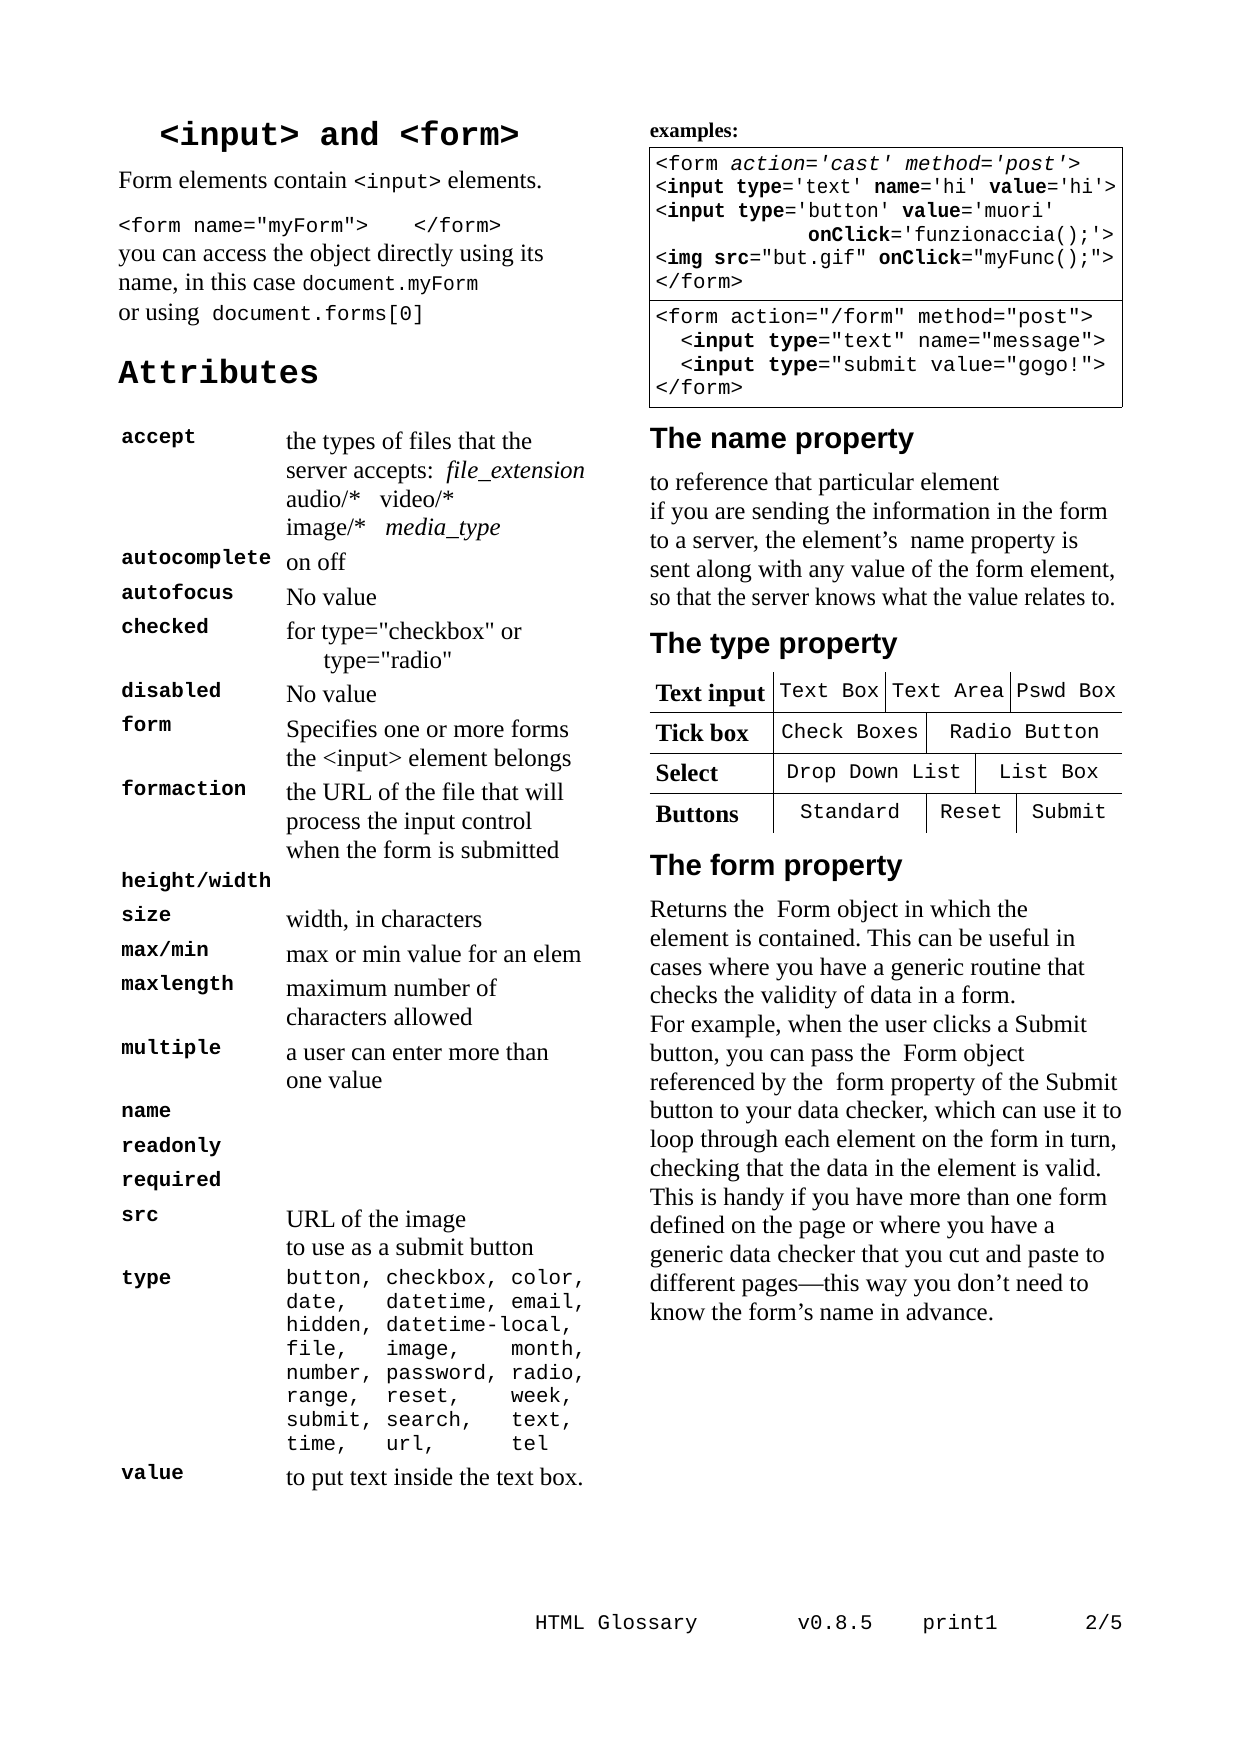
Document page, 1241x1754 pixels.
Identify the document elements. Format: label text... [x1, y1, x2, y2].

subtitle Attributes [118, 356, 591, 394]
table_cell Reset [927, 794, 1016, 833]
table_cell form [118, 711, 283, 774]
table_cell Standard [774, 794, 926, 833]
table_cell Drop Down List [774, 754, 975, 793]
table_cell No value [283, 677, 591, 711]
text For example, when the user clicks a Submit button, you can pass the Form object referenced by the form property of the Submit button to your data checker, which can use it to [649, 1009, 1122, 1124]
text you can access the object directly using its name, in this case document.myForm [118, 238, 591, 297]
table_cell Check Boxes [774, 713, 926, 753]
text Form elements contain <input> elements. [118, 165, 591, 194]
table_cell Tick box [650, 713, 773, 753]
subtitle The name property [649, 421, 1122, 455]
table_cell the URL of the file that will process the input control when the form is submitted [283, 775, 591, 867]
text or using document.forms[0] [118, 297, 591, 326]
table_header the types of files that the server accepts: file_extension audio/* video/* image/* media_type [283, 423, 591, 544]
table_cell URL of the image to use as a submit button [283, 1201, 591, 1264]
text to reference that particular element [649, 467, 1122, 496]
table_header <form action='cast' method='post'> <input type='text' name='hi' value='hi'> <input type='button' value='muori' onClick='funzionaccia();'> <img src="but.gif" onClick="myFunc();"> </form> [650, 148, 1122, 300]
table_cell [283, 1097, 591, 1132]
table_cell formaction [118, 775, 283, 867]
table_cell maximum number of characters allowed [283, 970, 591, 1034]
table_cell autofocus [118, 579, 283, 613]
table_cell button, checkbox, color, date, datetime, email, hidden, datetime-local, file, image, month, number, password, radio, range, reset, week, submit, search, text, time, url, tel [283, 1264, 591, 1459]
table_cell name [118, 1097, 283, 1132]
table_cell [283, 867, 591, 901]
table_cell autocomplete [118, 544, 283, 579]
text loop through each element on the form in turn, checking that the data in the element is valid. This is handy if you have more than one form defined on the page or where you have a generic data checker that you cut and paste to different pages—this way you don’t need to know the form’s name in advance. [649, 1124, 1122, 1325]
table_cell height/width [118, 867, 283, 901]
subtitle The type property [649, 626, 1122, 659]
table_cell to put text inside the text box. [283, 1459, 591, 1494]
table_cell [283, 1132, 591, 1166]
table_cell List Box [976, 754, 1122, 793]
table_cell multiple [118, 1034, 283, 1097]
table_cell a user can enter more than one value [283, 1034, 591, 1097]
table_cell on off [283, 544, 591, 579]
table_cell checked [118, 613, 283, 677]
text if you are sending the information in the form to a server, the element’s name property is sent along with any value of the form element, so that the server knows what the value relates to. [649, 496, 1122, 611]
table_cell max/min [118, 936, 283, 970]
table_cell readonly [118, 1132, 283, 1166]
table_cell size [118, 901, 283, 936]
table_cell Radio Button [927, 713, 1122, 753]
table_header Text Area [886, 672, 1010, 712]
table_cell No value [283, 579, 591, 613]
table_cell <form action="/form" method="post"> <input type="text" name="message"> <input type="submit value="gogo!"> </form> [650, 301, 1122, 407]
table_cell [283, 1166, 591, 1201]
table_cell width, in characters [283, 901, 591, 936]
subtitle The form property [649, 848, 1122, 882]
table_cell maxlength [118, 970, 283, 1034]
table_cell max or min value for an elem [283, 936, 591, 970]
text element is contained. This can be useful in cases where you have a generic routine that checks the validity of data in a form. [649, 923, 1122, 1009]
table_cell type [118, 1264, 283, 1459]
table_cell disabled [118, 677, 283, 711]
table_cell Buttons [650, 794, 773, 833]
table_cell Specifies one or more forms the <input> element belongs [283, 711, 591, 774]
table_cell for type="checkbox" or type="radio" [283, 613, 591, 677]
table_cell src [118, 1201, 283, 1264]
table_header Text input [650, 672, 773, 712]
table_cell Submit [1017, 794, 1122, 833]
table_header Text Box [774, 672, 885, 712]
table_header Pswd Box [1011, 672, 1122, 712]
table_cell required [118, 1166, 283, 1201]
subtitle <input> and <form> [148, 118, 591, 156]
text <form name="myForm"> </form> [118, 215, 591, 238]
table_cell value [118, 1459, 283, 1494]
table_header accept [118, 423, 283, 544]
text examples: [649, 118, 1122, 142]
text Returns the Form object in which the [649, 894, 1122, 923]
table_cell Select [650, 754, 773, 793]
